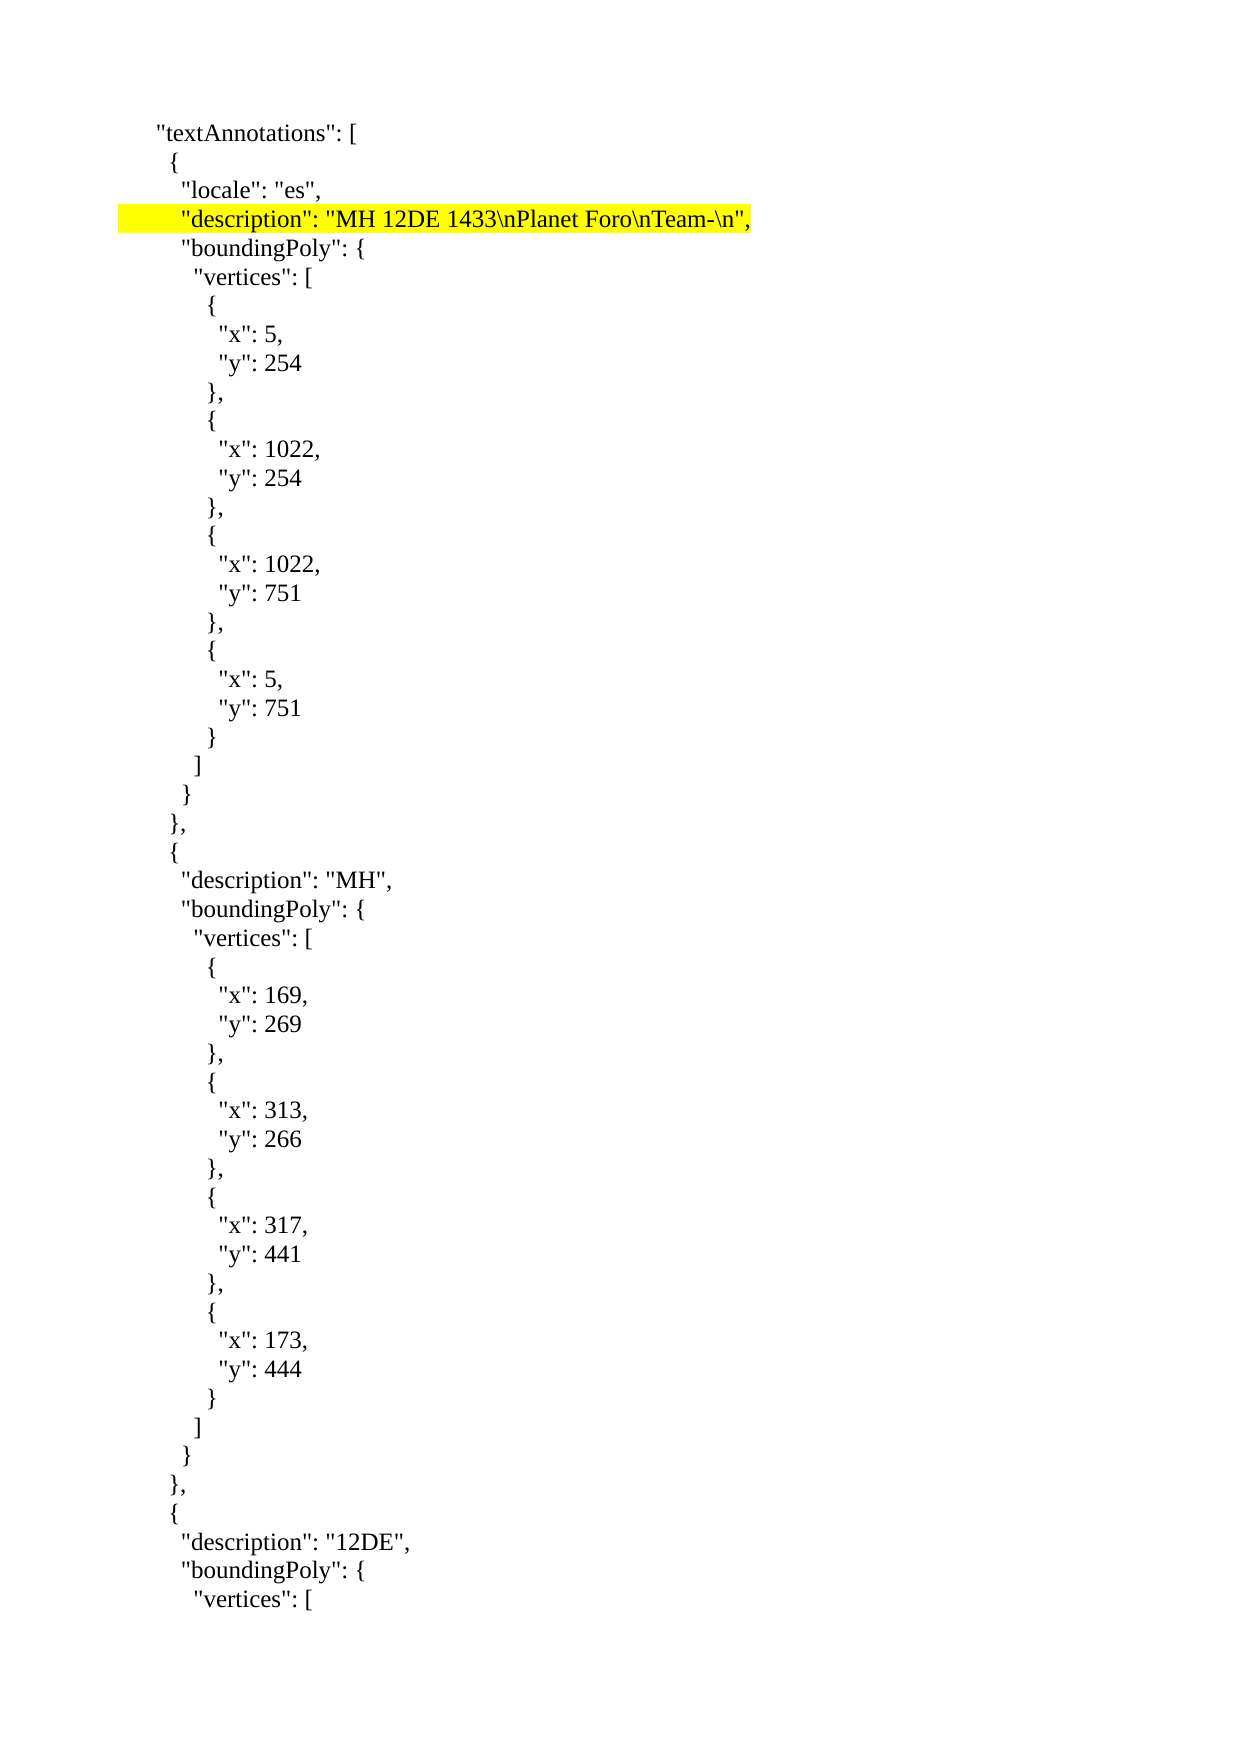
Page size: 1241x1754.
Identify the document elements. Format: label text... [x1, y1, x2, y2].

text "x": 313, [118, 1096, 1122, 1124]
text "x": 169, [118, 981, 1122, 1009]
text "y": 444 [118, 1354, 1122, 1383]
text "vertices": [ [118, 1584, 1122, 1613]
text { [118, 1297, 1122, 1326]
text } [118, 722, 1122, 751]
text { [118, 1182, 1122, 1211]
text "y": 254 [118, 348, 1122, 377]
text }, [118, 808, 1122, 837]
text "boundingPoly": { [118, 1556, 1122, 1584]
text { [118, 1498, 1122, 1527]
text } [118, 1441, 1122, 1469]
text "locale": "es", [118, 176, 1122, 204]
text "x": 317, [118, 1211, 1122, 1239]
text "x": 1022, [118, 549, 1122, 578]
text "description": "12DE", [118, 1527, 1122, 1556]
text }, [118, 1153, 1122, 1182]
text "y": 751 [118, 693, 1122, 722]
text }, [118, 1268, 1122, 1297]
text { [118, 521, 1122, 549]
text "vertices": [ [118, 923, 1122, 952]
text }, [118, 492, 1122, 521]
text "x": 173, [118, 1326, 1122, 1354]
text "vertices": [ [118, 262, 1122, 291]
text "boundingPoly": { [118, 233, 1122, 262]
text { [118, 952, 1122, 981]
text "textAnnotations": [ [118, 118, 1122, 147]
text "y": 266 [118, 1124, 1122, 1153]
text "x": 5, [118, 319, 1122, 348]
text "x": 1022, [118, 434, 1122, 463]
text { [118, 406, 1122, 434]
text "boundingPoly": { [118, 894, 1122, 923]
text { [118, 837, 1122, 866]
text }, [118, 607, 1122, 636]
text { [118, 636, 1122, 664]
text } [118, 779, 1122, 808]
text }, [118, 1469, 1122, 1498]
text { [118, 1067, 1122, 1096]
text { [118, 147, 1122, 176]
text } [118, 1383, 1122, 1412]
text "y": 751 [118, 578, 1122, 607]
text ] [118, 751, 1122, 779]
text "y": 269 [118, 1009, 1122, 1038]
text "description": "MH 12DE 1433\nPlanet Foro\nTeam-\n", [118, 204, 1122, 233]
text }, [118, 377, 1122, 406]
text }, [118, 1038, 1122, 1067]
text "y": 254 [118, 463, 1122, 492]
text "description": "MH", [118, 866, 1122, 894]
text ] [118, 1412, 1122, 1441]
text { [118, 291, 1122, 319]
text "y": 441 [118, 1239, 1122, 1268]
text "x": 5, [118, 664, 1122, 693]
